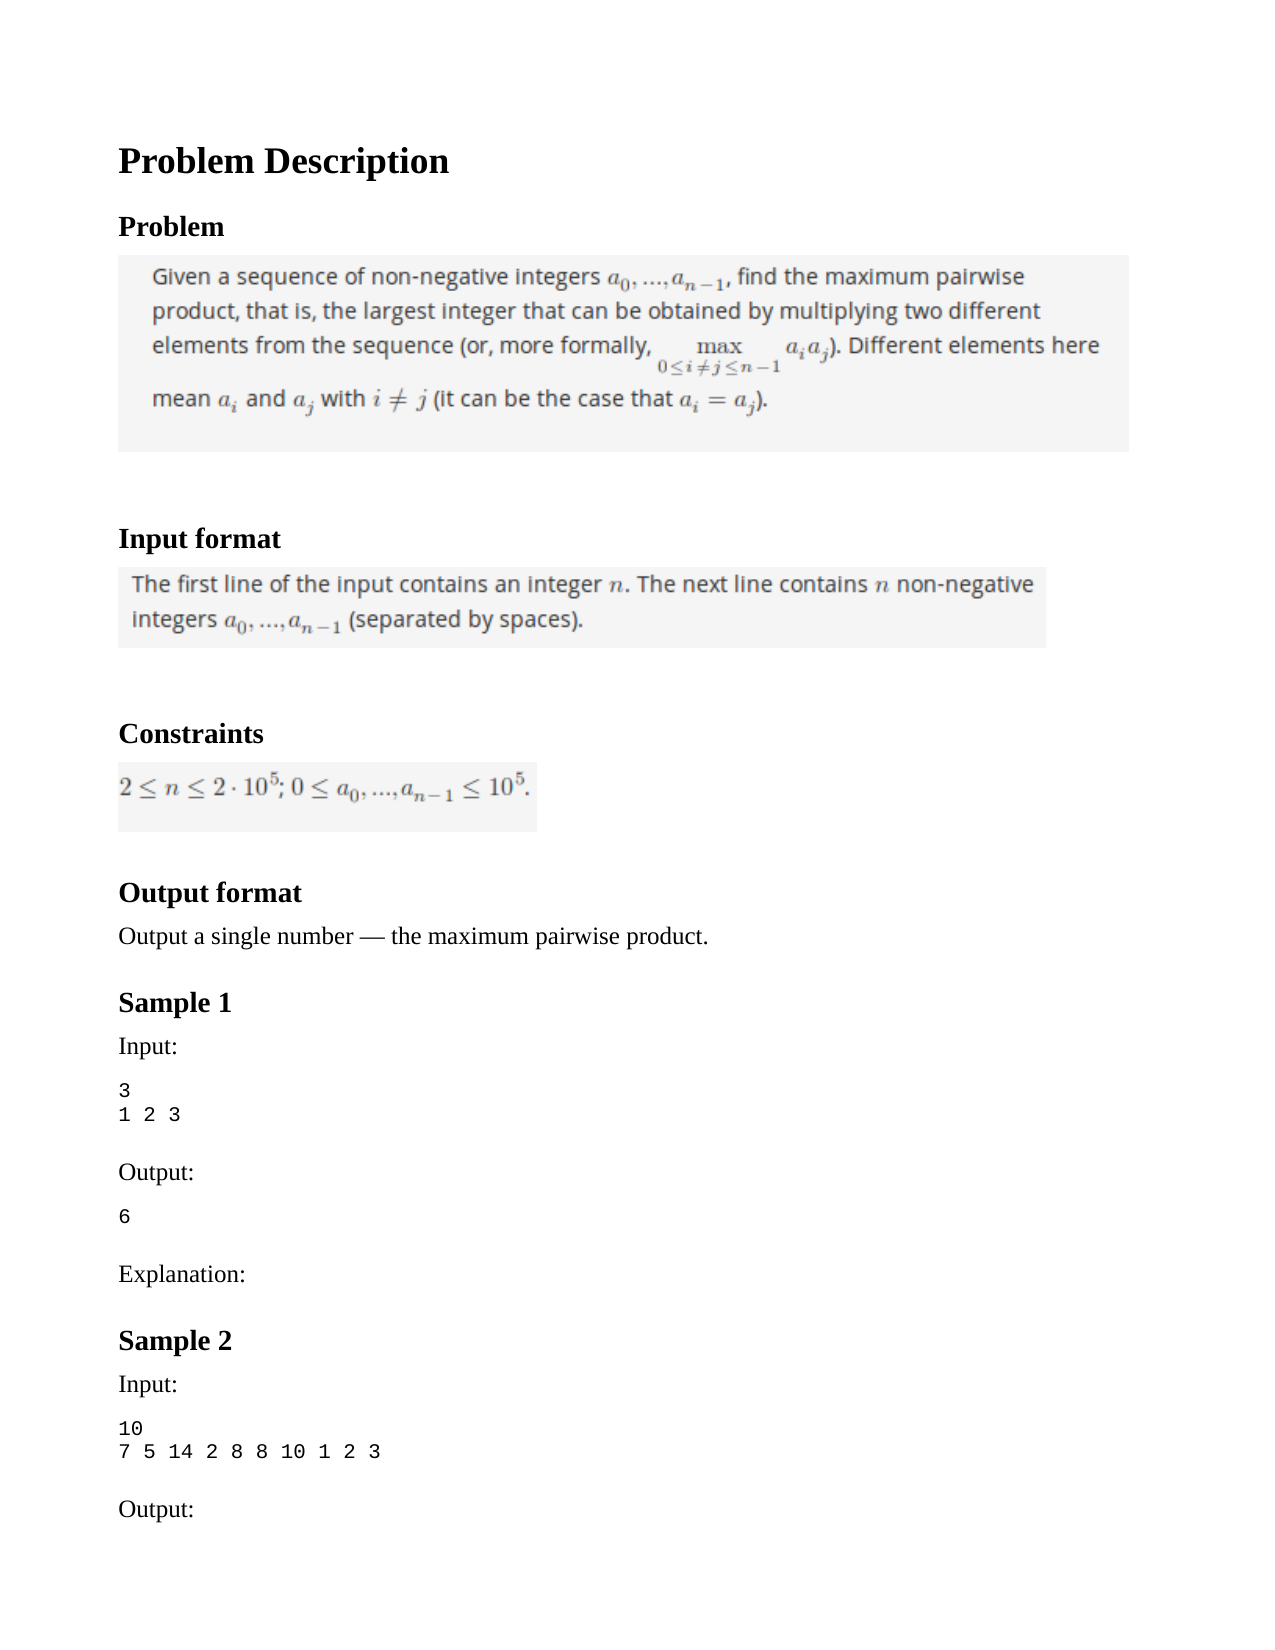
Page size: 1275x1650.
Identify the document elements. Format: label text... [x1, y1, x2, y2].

text 7 5 14 2 8 8 10 1 2 3 [118, 1441, 1157, 1465]
subtitle Input format [118, 521, 1157, 555]
subtitle Problem [118, 209, 1157, 243]
text Explanation: [118, 1259, 1157, 1288]
text 3 [118, 1080, 1157, 1104]
text Output: [118, 1494, 1157, 1523]
subtitle Sample 2 [118, 1323, 1157, 1356]
picture [118, 255, 1129, 452]
subtitle Constraints [118, 717, 1157, 750]
text 10 [118, 1418, 1157, 1441]
subtitle Problem Description [118, 139, 1157, 182]
text Output: [118, 1157, 1157, 1186]
picture [118, 567, 1047, 648]
picture [118, 762, 537, 832]
text 1 2 3 [118, 1104, 1157, 1127]
subtitle Sample 1 [118, 985, 1157, 1018]
subtitle Output format [118, 875, 1157, 909]
text 6 [118, 1206, 1157, 1229]
text Output a single number — the maximum pairwise product. [118, 921, 1157, 950]
text Input: [118, 1031, 1157, 1060]
text Input: [118, 1369, 1157, 1397]
